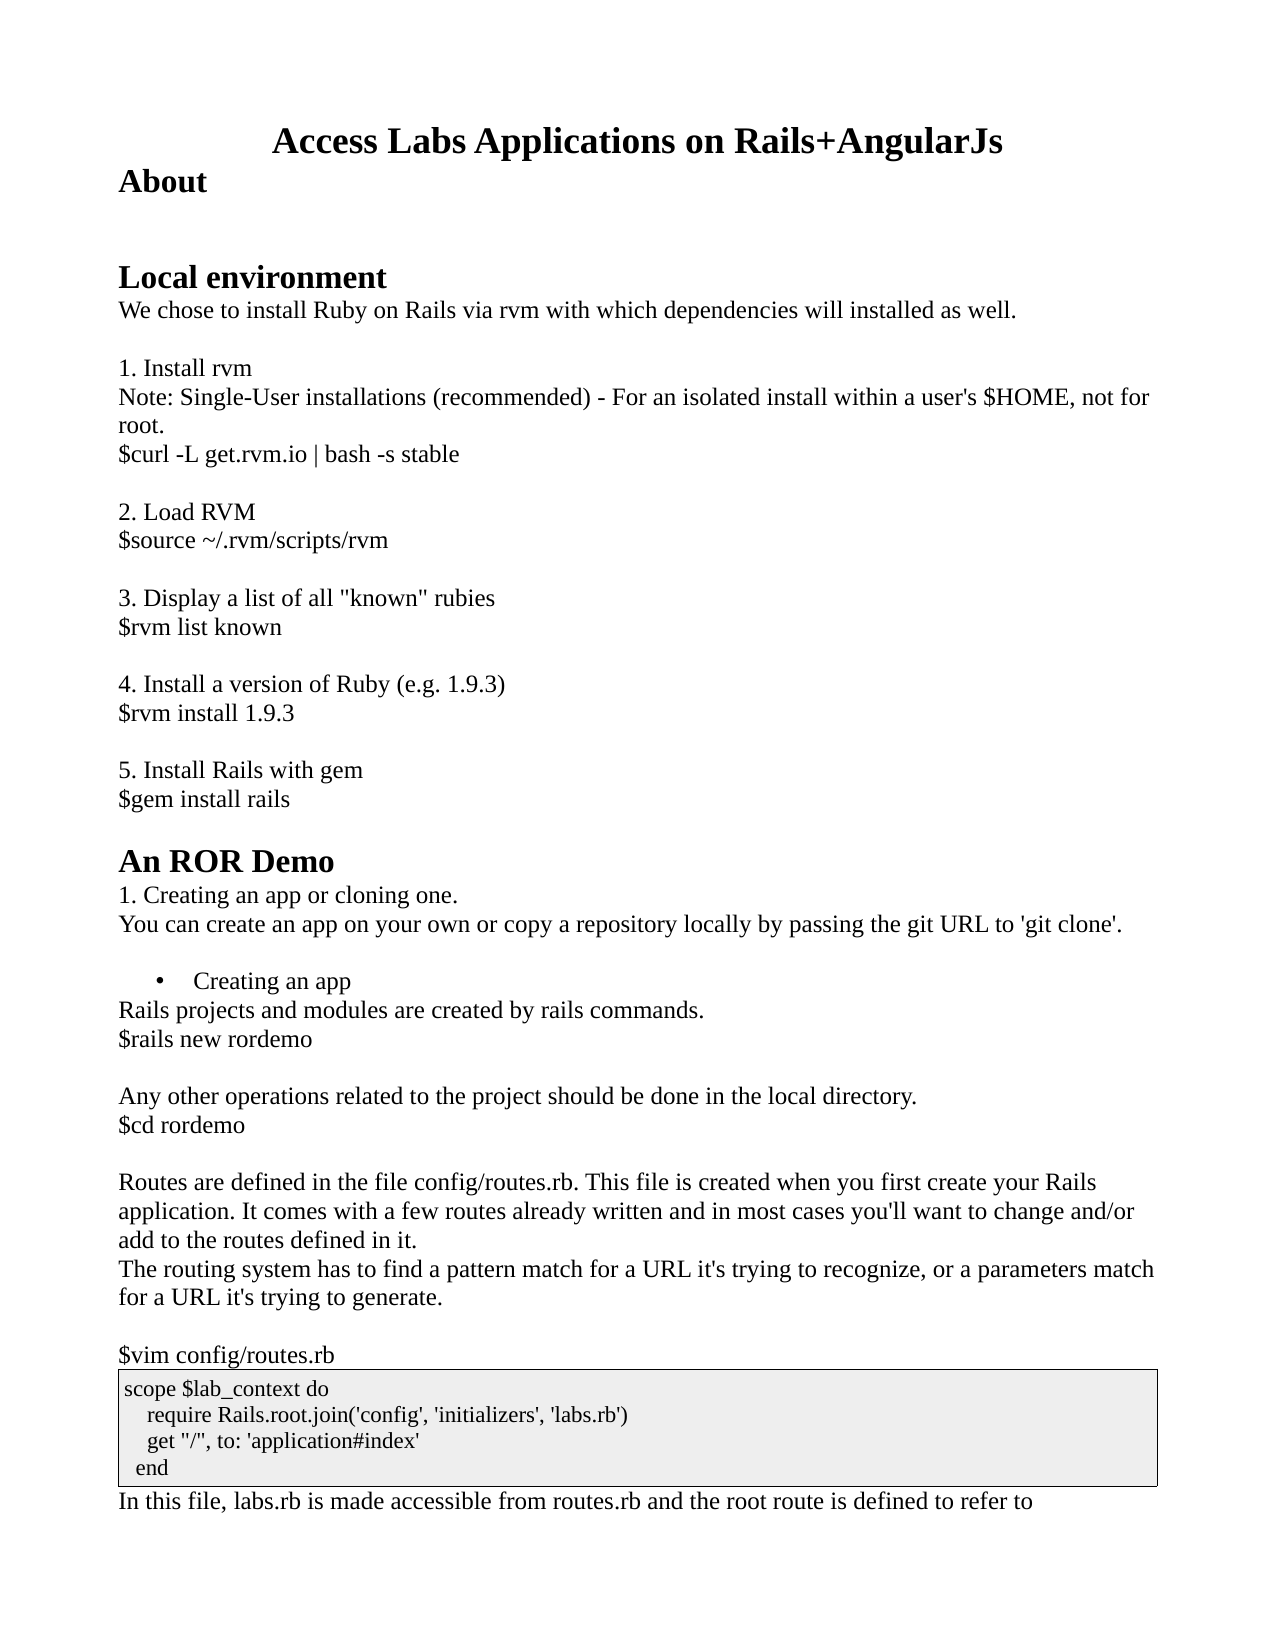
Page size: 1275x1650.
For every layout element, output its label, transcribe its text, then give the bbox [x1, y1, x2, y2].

text In this file, labs.rb is made accessible from routes.rb and the root route is defined to refer to [118, 1487, 1157, 1514]
text 4. Install a version of Ruby (e.g. 1.9.3) [118, 669, 1157, 698]
text 5. Install Rails with gem [118, 755, 1157, 784]
list Creating an app [156, 966, 1157, 995]
text The routing system has to find a pattern match for a URL it's trying to recognize, or a parameters match for a URL it's trying to generate. [118, 1254, 1157, 1311]
text $cd rordemo [118, 1110, 1157, 1139]
text 1. Install rvm [118, 353, 1157, 382]
text Local environment [118, 257, 1157, 295]
text Rails projects and modules are created by rails commands. [118, 995, 1157, 1024]
text Routes are defined in the file config/routes.rb. This file is created when you first create your Rails application. It comes with a few routes already written and in most cases you'll want to change and/or add to the routes defined in it. [118, 1167, 1157, 1254]
text $vim config/routes.rb [118, 1340, 1157, 1369]
text 3. Display a list of all "known" rubies [118, 583, 1157, 612]
text $rvm list known [118, 612, 1157, 640]
text $rvm install 1.9.3 [118, 698, 1157, 727]
text 1. Creating an app or cloning one. [118, 880, 1157, 909]
text $rails new rordemo [118, 1024, 1157, 1052]
text Note: Single-User installations (recommended) - For an isolated install within a user's $HOME, not for root. [118, 382, 1157, 439]
text $source ~/.rvm/scripts/rvm [118, 525, 1157, 554]
text 2. Load RVM [118, 497, 1157, 525]
table_header scope $lab_context do require Rails.root.join('config', 'initializers', 'labs.rb') get "/", to: 'application#index' end [119, 1370, 1157, 1486]
text $curl -L get.rvm.io | bash -s stable [118, 439, 1157, 468]
text We chose to install Ruby on Rails via rvm with which dependencies will installed as well. [118, 295, 1157, 324]
text An ROR Demo [118, 842, 1157, 880]
text About [118, 161, 1157, 199]
text You can create an app on your own or copy a repository locally by passing the git URL to 'git clone'. [118, 909, 1157, 937]
text Access Labs Applications on Rails+AngularJs [118, 118, 1157, 161]
text Any other operations related to the project should be done in the local directory. [118, 1081, 1157, 1110]
text $gem install rails [118, 784, 1157, 813]
